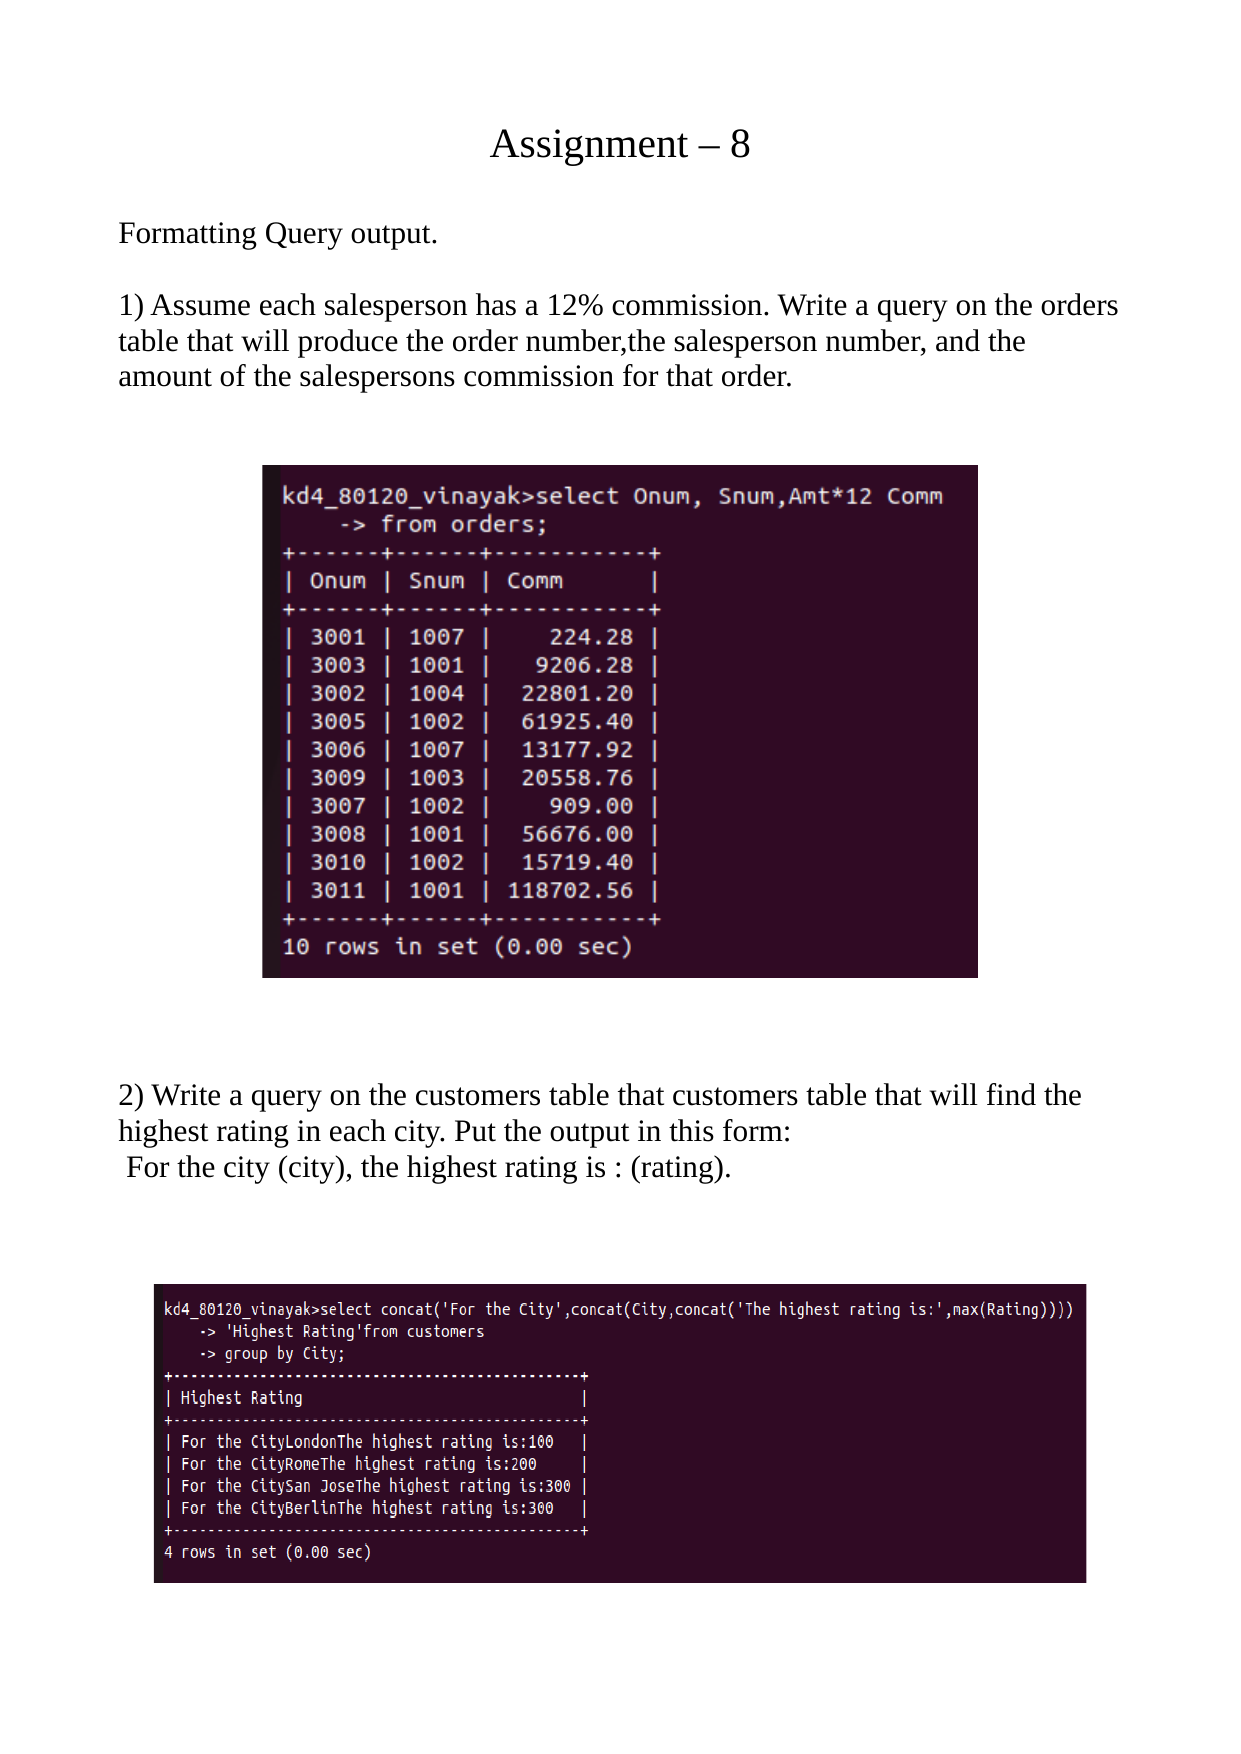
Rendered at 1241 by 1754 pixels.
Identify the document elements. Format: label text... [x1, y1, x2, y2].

picture [153, 1284, 1087, 1583]
text 1) Assume each salesperson has a 12% commission. Write a query on the orders table that will produce the order number,the salesperson number, and the amount of the salespersons commission for that order. [118, 286, 1122, 394]
text Formatting Query output. [118, 214, 1122, 250]
text For the city (city), the highest rating is : (rating). [118, 1148, 1122, 1184]
text Assignment – 8 [118, 118, 1122, 166]
text 2) Write a query on the customers table that customers table that will find the highest rating in each city. Put the output in this form: [118, 1076, 1122, 1148]
picture [262, 465, 978, 978]
